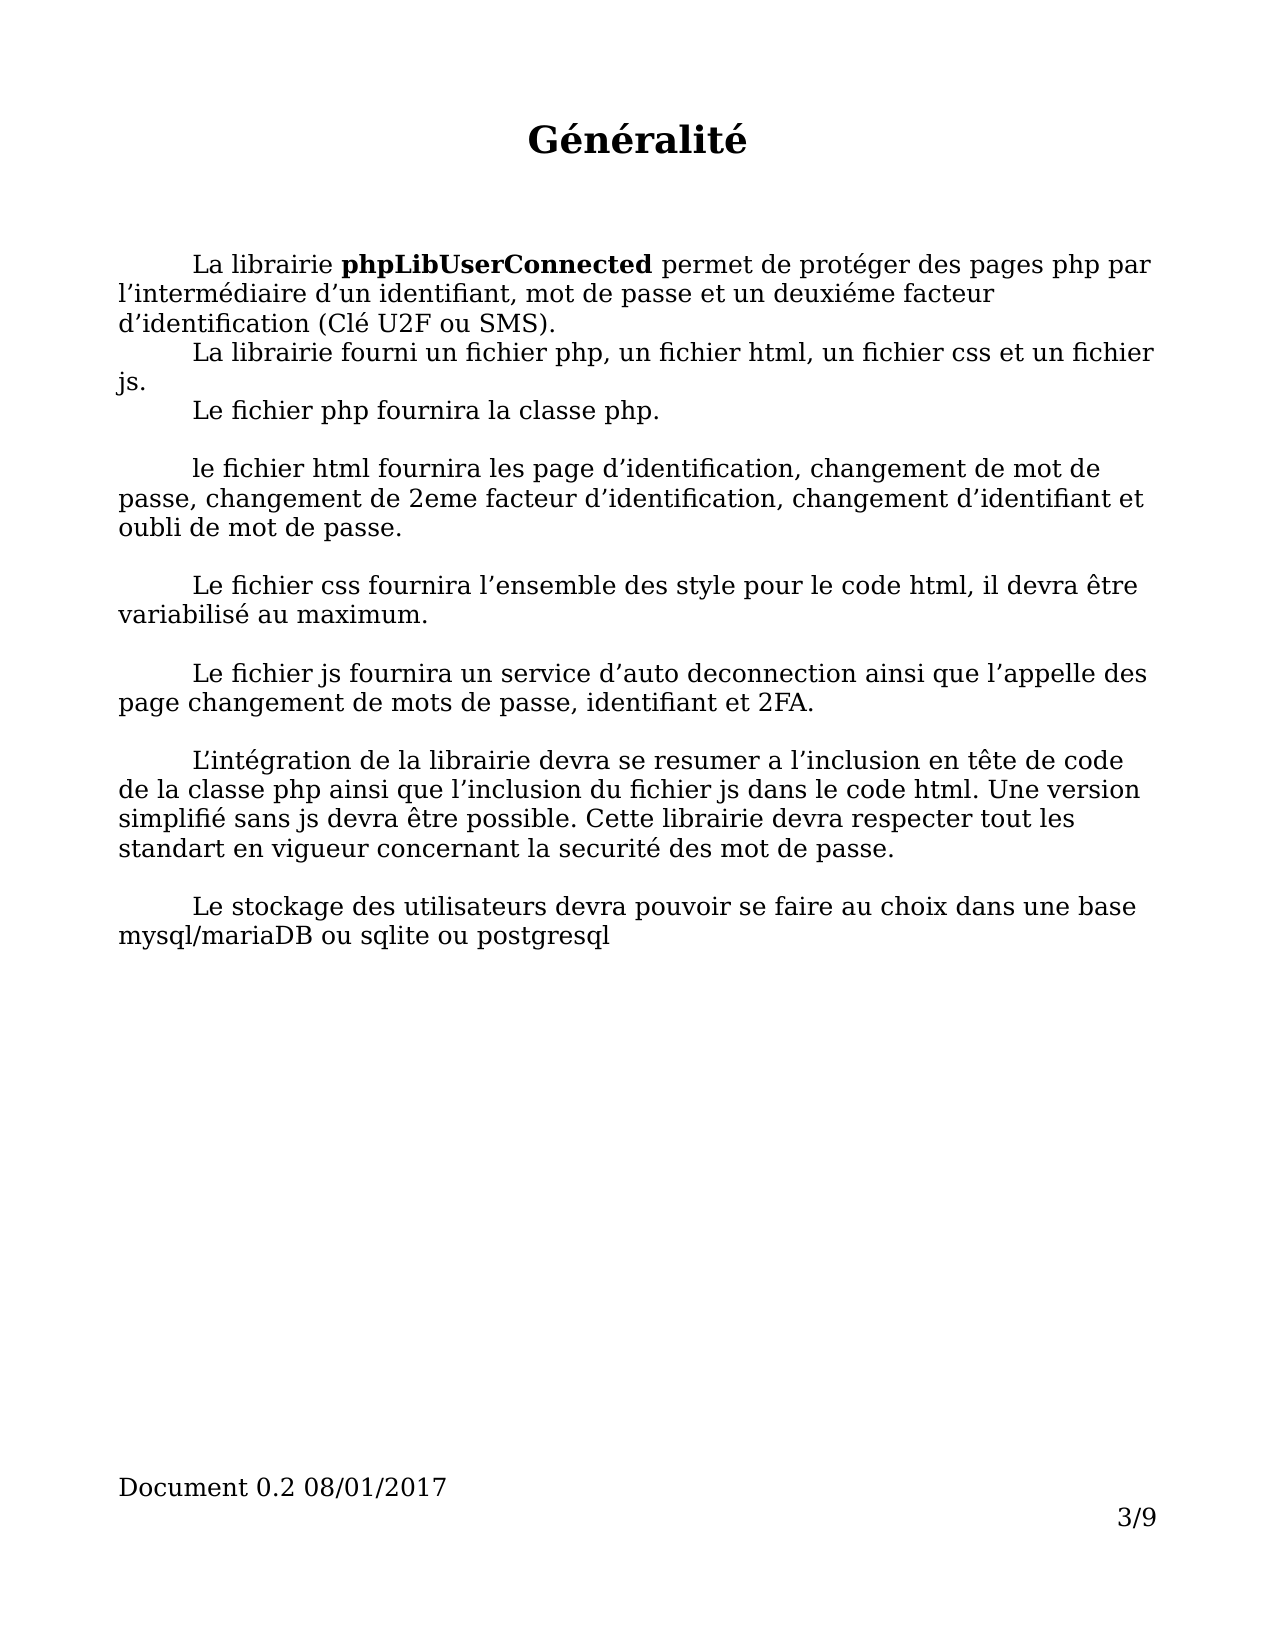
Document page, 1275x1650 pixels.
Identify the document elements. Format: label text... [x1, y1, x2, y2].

text le fichier html fournira les page d’identification, changement de mot de passe, changement de 2eme facteur d’identification, changement d’identifiant et oubli de mot de passe. [118, 455, 1157, 542]
text La librairie phpLibUserConnected permet de protéger des pages php par l’intermédiaire d’un identifiant, mot de passe et un deuxiéme facteur d’identification (Clé U2F ou SMS). [118, 250, 1157, 338]
text Le fichier php fournira la classe php. [118, 396, 1157, 426]
text Le fichier css fournira l’ensemble des style pour le code html, il devra être variabilisé au maximum. [118, 571, 1157, 630]
text Le stockage des utilisateurs devra pouvoir se faire au choix dans une base mysql/mariaDB ou sqlite ou postgresql [118, 892, 1157, 951]
text La librairie fourni un fichier php, un fichier html, un fichier css et un fichier js. [118, 338, 1157, 396]
text Généralité [118, 118, 1157, 162]
text L’intégration de la librairie devra se resumer a l’inclusion en tête de code de la classe php ainsi que l’inclusion du fichier js dans le code html. Une version simplifié sans js devra être possible. Cette librairie devra respecter tout les standart en vigueur concernant la securité des mot de passe. [118, 746, 1157, 863]
text Le fichier js fournira un service d’auto deconnection ainsi que l’appelle des page changement de mots de passe, identifiant et 2FA. [118, 659, 1157, 717]
